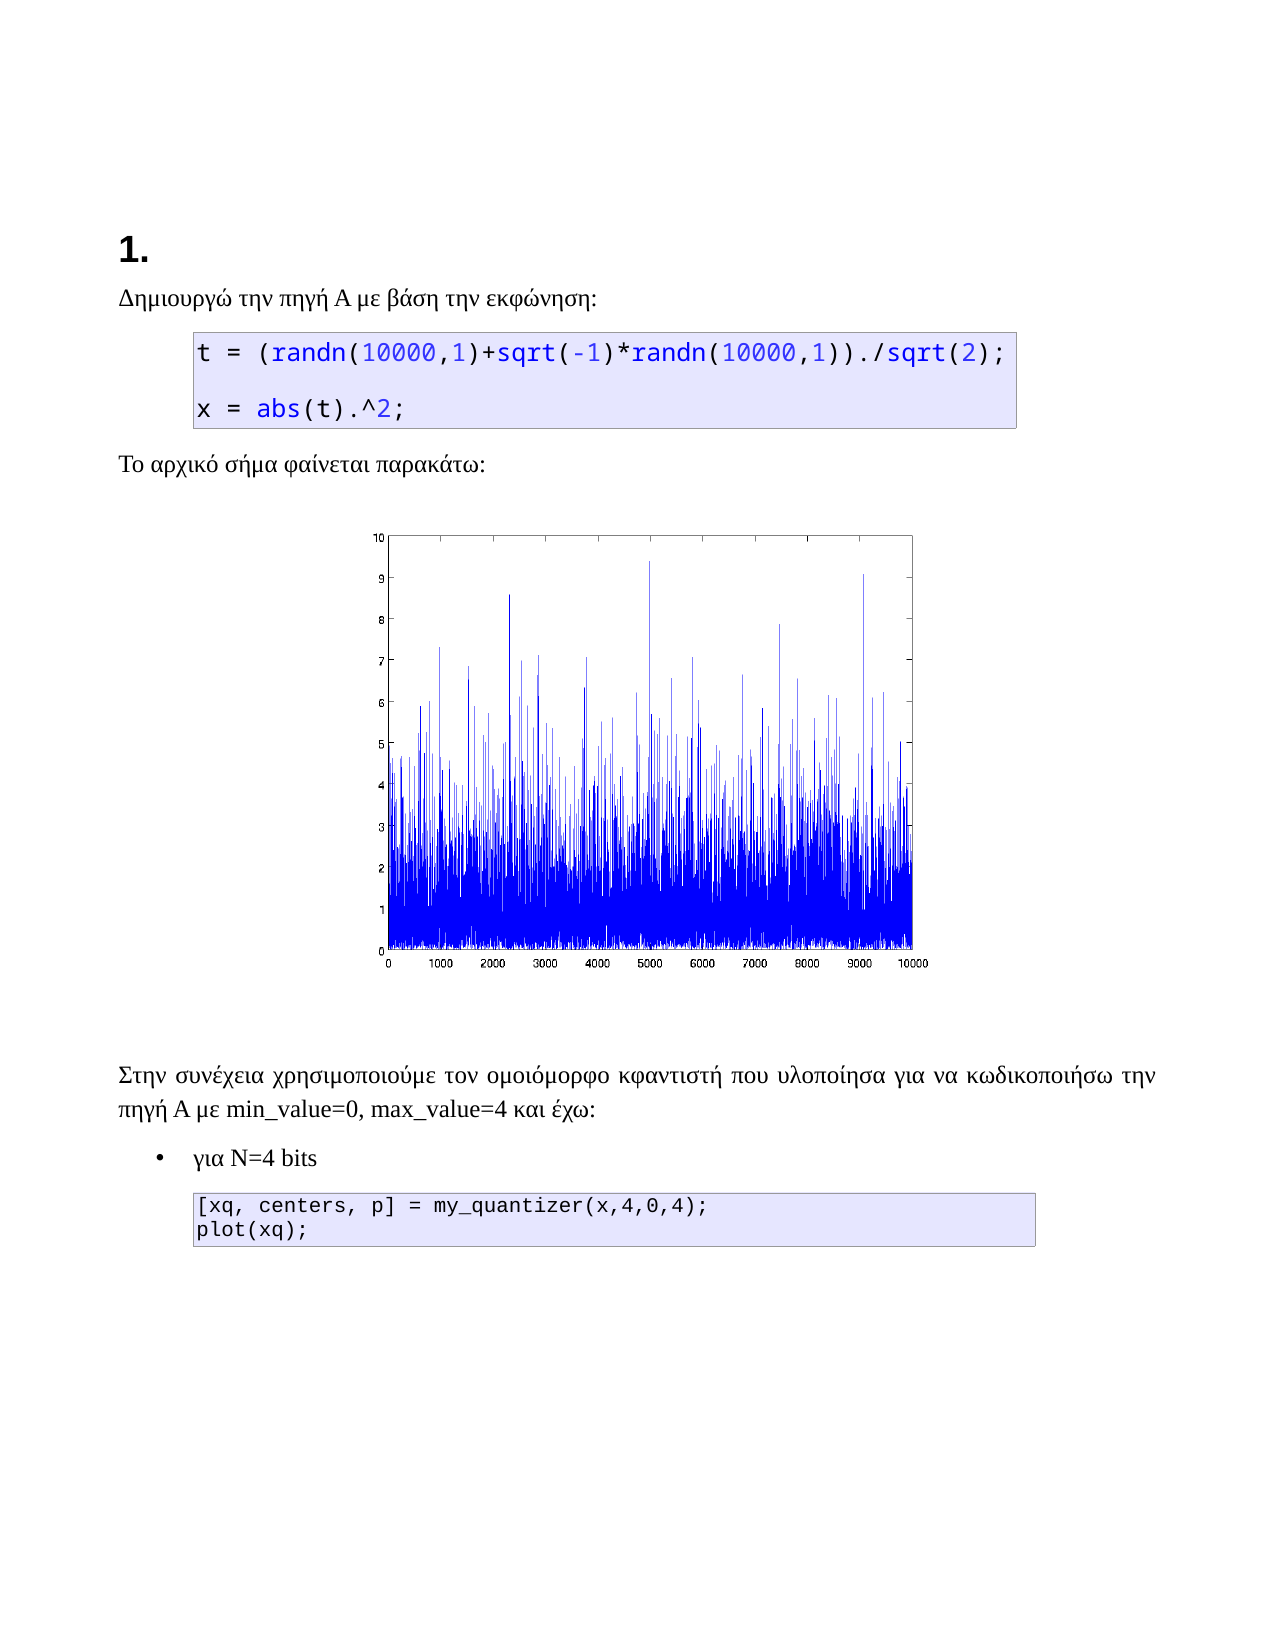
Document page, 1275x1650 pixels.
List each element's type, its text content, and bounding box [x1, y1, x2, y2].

text plot(xq); [194, 1216, 1035, 1246]
text x = abs(t).^2; [194, 387, 1016, 428]
list για Ν=4 bits [156, 1143, 1157, 1172]
text Το αρχικό σήμα φαίνεται παρακάτω: [118, 449, 1157, 478]
text Δημιουργώ την πηγή Α με βάση την εκφώνηση: [118, 283, 1157, 312]
text [xq, centers, p] = my_quantizer(x,4,0,4); [194, 1194, 1035, 1216]
subtitle 1. [118, 227, 1157, 270]
text t = (randn(10000,1)+sqrt(-1)*randn(10000,1))./sqrt(2); [194, 333, 1016, 369]
picture [300, 498, 976, 1005]
text Στην συνέχεια χρησιμοποιούμε τον ομοιόμορφο κφαντιστή που υλοποίησα για να κωδικοποιήσω την πηγή Α με min_value=0, max_value=4 και έχω: [118, 1060, 1157, 1123]
